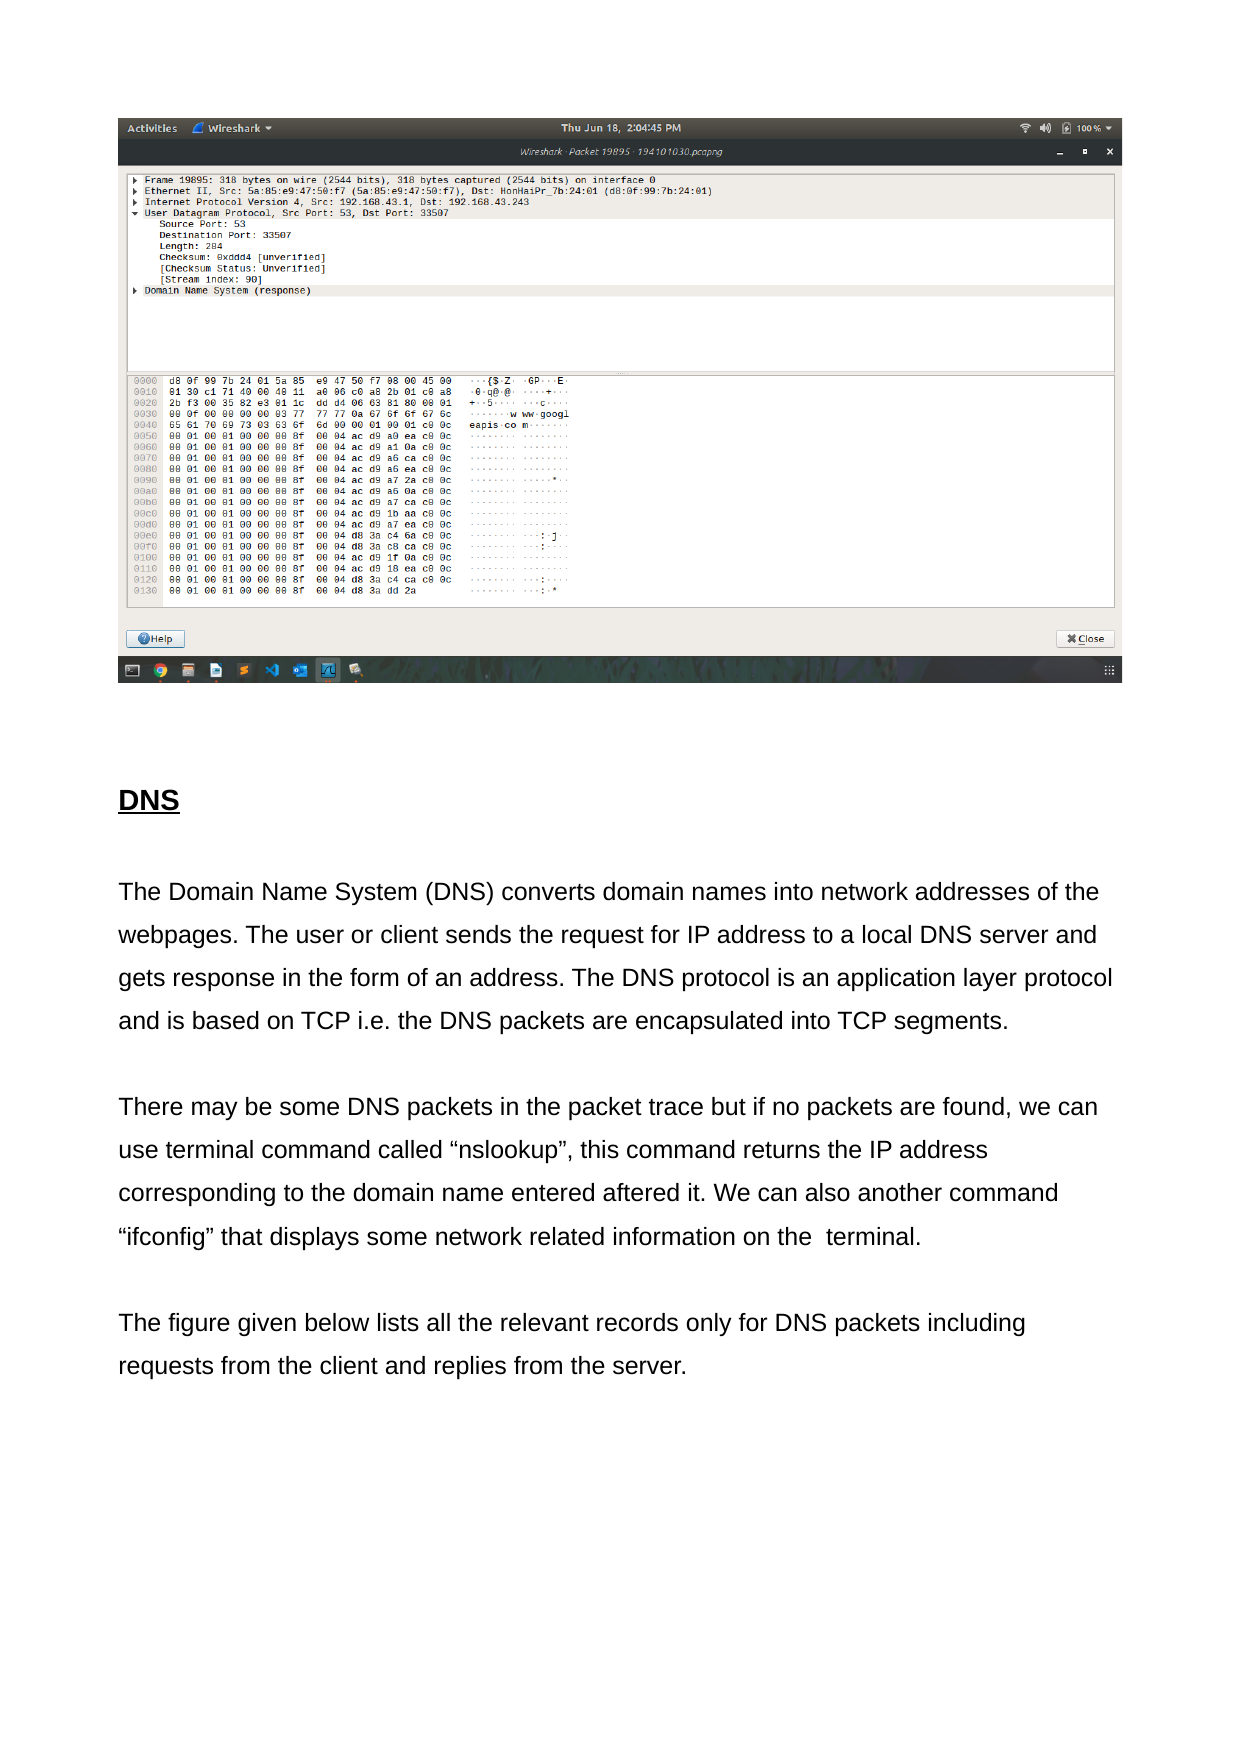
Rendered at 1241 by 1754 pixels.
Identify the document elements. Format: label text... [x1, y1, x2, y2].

text DNS [118, 783, 1122, 817]
text The figure given below lists all the relevant records only for DNS packets including requests from the client and replies from the server. [118, 1308, 1122, 1380]
picture [118, 118, 1123, 683]
text The Domain Name System (DNS) converts domain names into network addresses of the webpages. The user or client sends the request for IP address to a local DNS server and gets response in the form of an address. The DNS protocol is an application layer protocol and is based on TCP i.e. the DNS packets are encapsulated into TCP segments. [118, 877, 1122, 1035]
text There may be some DNS packets in the packet trace but if no packets are found, we can use terminal command called “nslookup”, this command returns the IP address corresponding to the domain name entered aftered it. We can also another command “ifconfig” that displays some network related information on the terminal. [118, 1092, 1122, 1250]
